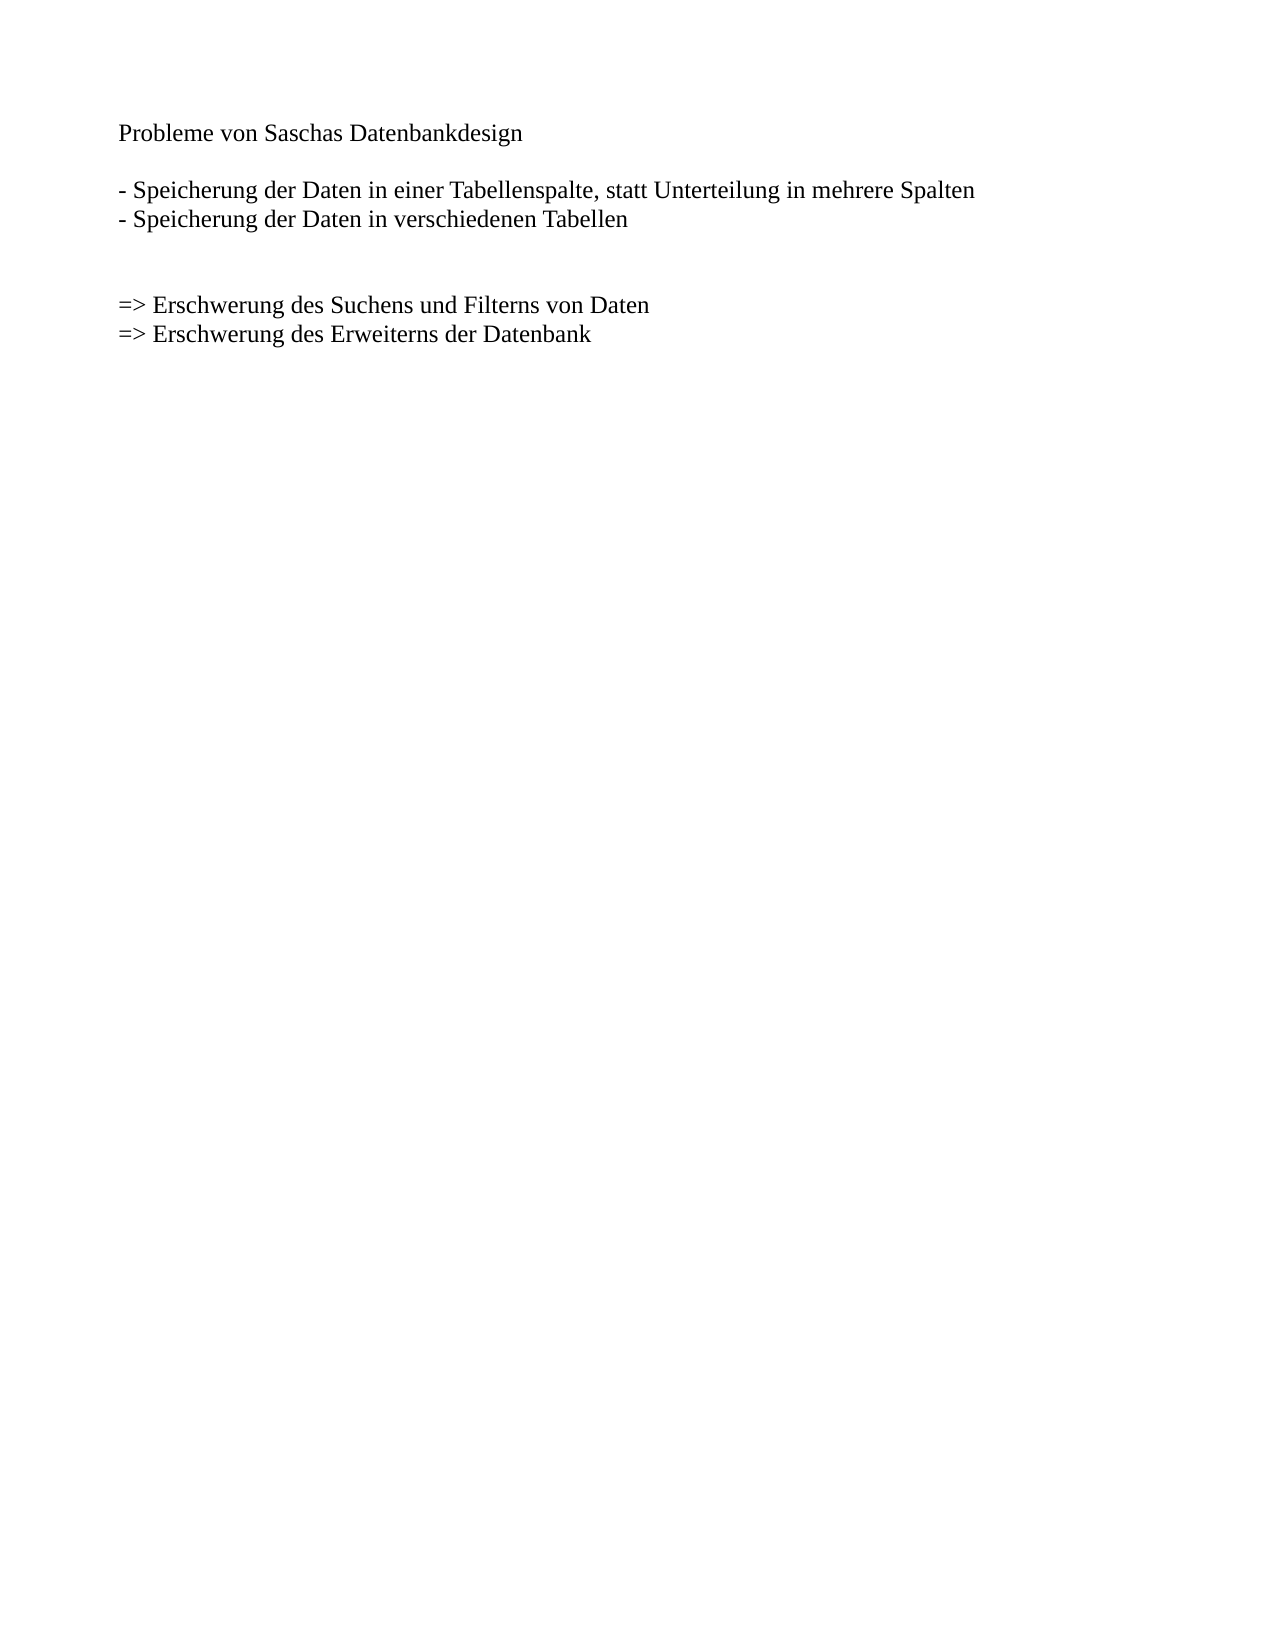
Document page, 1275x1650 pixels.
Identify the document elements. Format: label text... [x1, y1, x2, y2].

text - Speicherung der Daten in verschiedenen Tabellen [118, 204, 1157, 233]
text Probleme von Saschas Datenbankdesign [118, 118, 1157, 147]
text => Erschwerung des Suchens und Filterns von Daten [118, 291, 1157, 319]
text => Erschwerung des Erweiterns der Datenbank [118, 319, 1157, 348]
text - Speicherung der Daten in einer Tabellenspalte, statt Unterteilung in mehrere Spalten [118, 176, 1157, 204]
